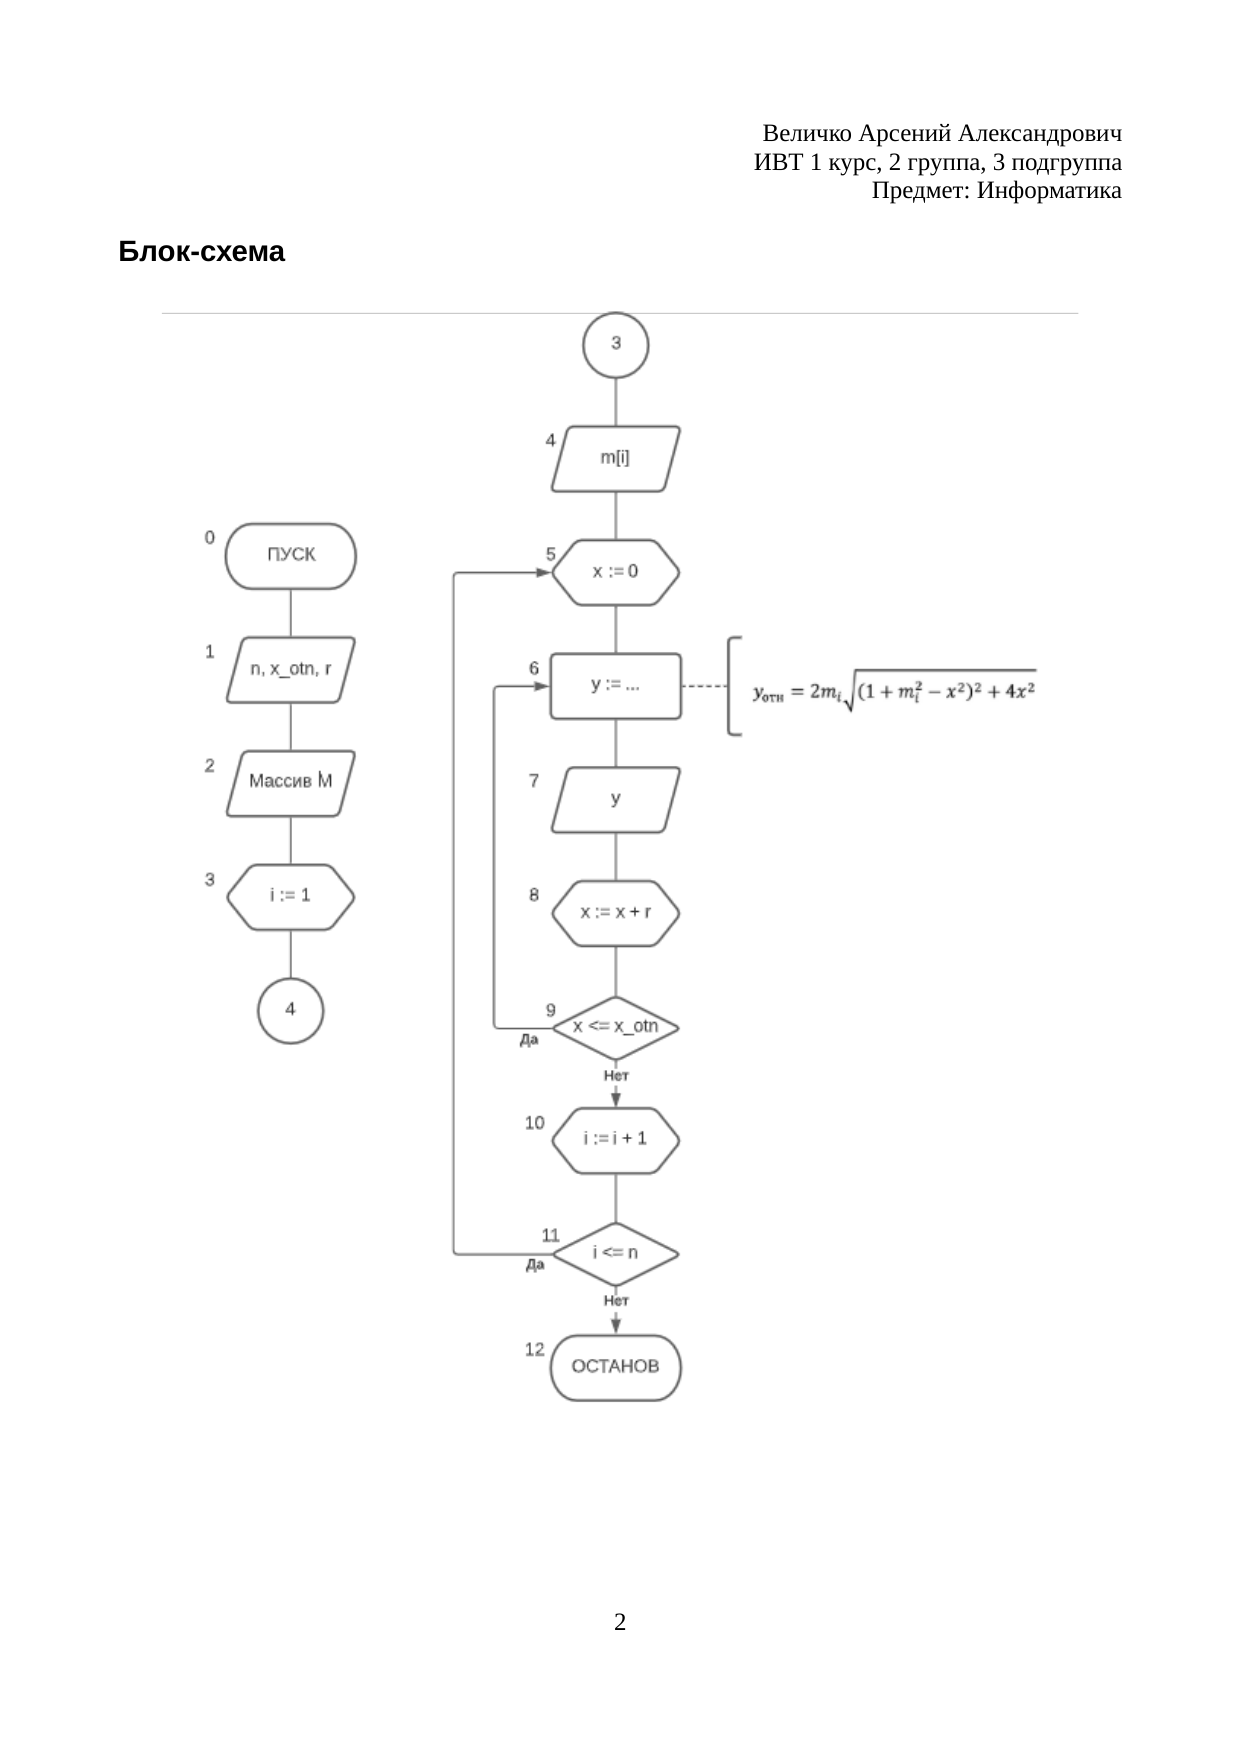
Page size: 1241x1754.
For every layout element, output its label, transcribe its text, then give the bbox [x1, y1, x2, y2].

subtitle Блок-схема [118, 234, 1122, 268]
picture [161, 280, 1079, 1434]
